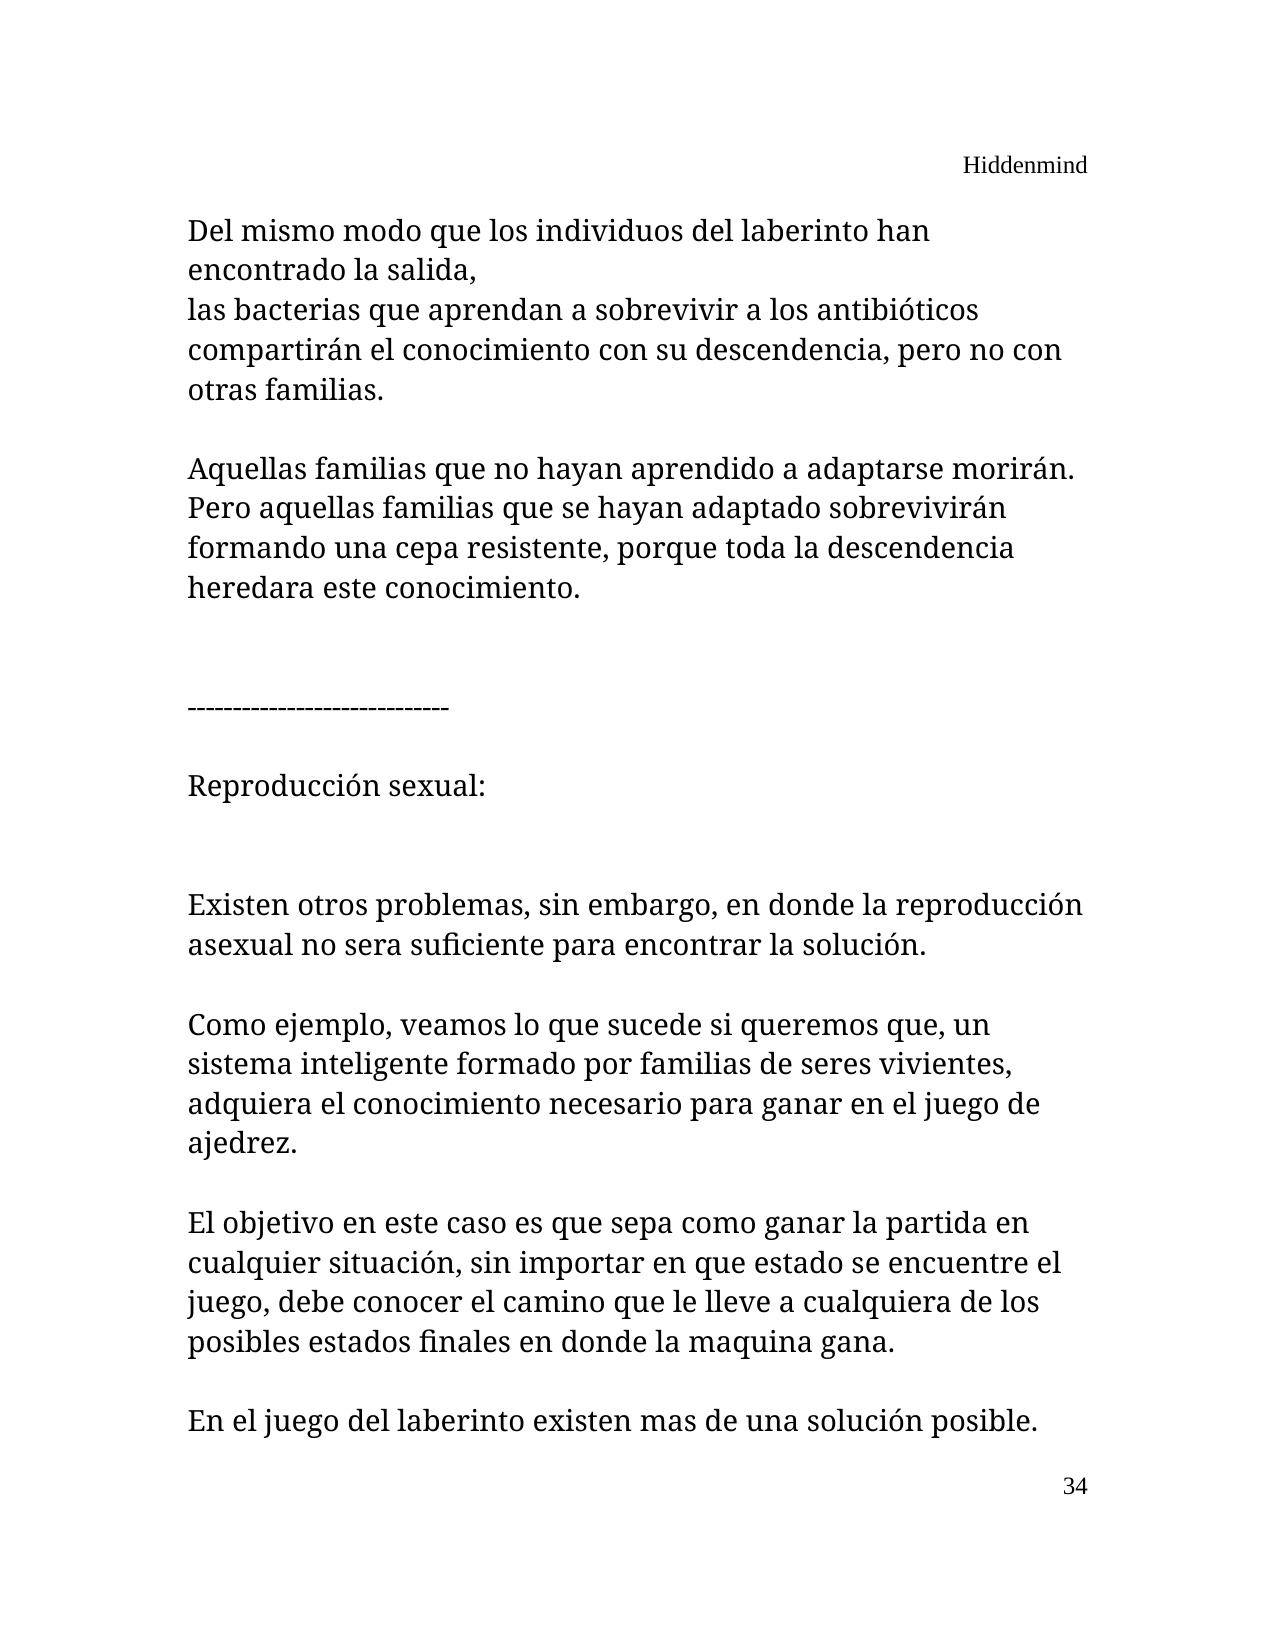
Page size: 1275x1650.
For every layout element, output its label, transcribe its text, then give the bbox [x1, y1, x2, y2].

text Como ejemplo, veamos lo que sucede si queremos que, un sistema inteligente formado por familias de seres vivientes, adquiera el conocimiento necesario para ganar en el juego de ajedrez. [187, 1004, 1087, 1162]
text Pero aquellas familias que se hayan adaptado sobrevivirán formando una cepa resistente, porque toda la descendencia heredara este conocimiento. [187, 488, 1087, 607]
text Aquellas familias que no hayan aprendido a adaptarse morirán. [187, 448, 1087, 488]
text ----------------------------- [187, 686, 1087, 726]
text las bacterias que aprendan a sobrevivir a los antibióticos compartirán el conocimiento con su descendencia, pero no con otras familias. [187, 289, 1087, 408]
text El objetivo en este caso es que sepa como ganar la partida en cualquier situación, sin importar en que estado se encuentre el juego, debe conocer el camino que le lleve a cualquiera de los posibles estados finales en donde la maquina gana. [187, 1202, 1087, 1361]
text Reproducción sexual: [187, 766, 1087, 805]
text Existen otros problemas, sin embargo, en donde la reproducción asexual no sera suficiente para encontrar la solución. [187, 885, 1087, 964]
text Del mismo modo que los individuos del laberinto han encontrado la salida, [187, 210, 1087, 289]
text En el juego del laberinto existen mas de una solución posible. [187, 1401, 1087, 1440]
